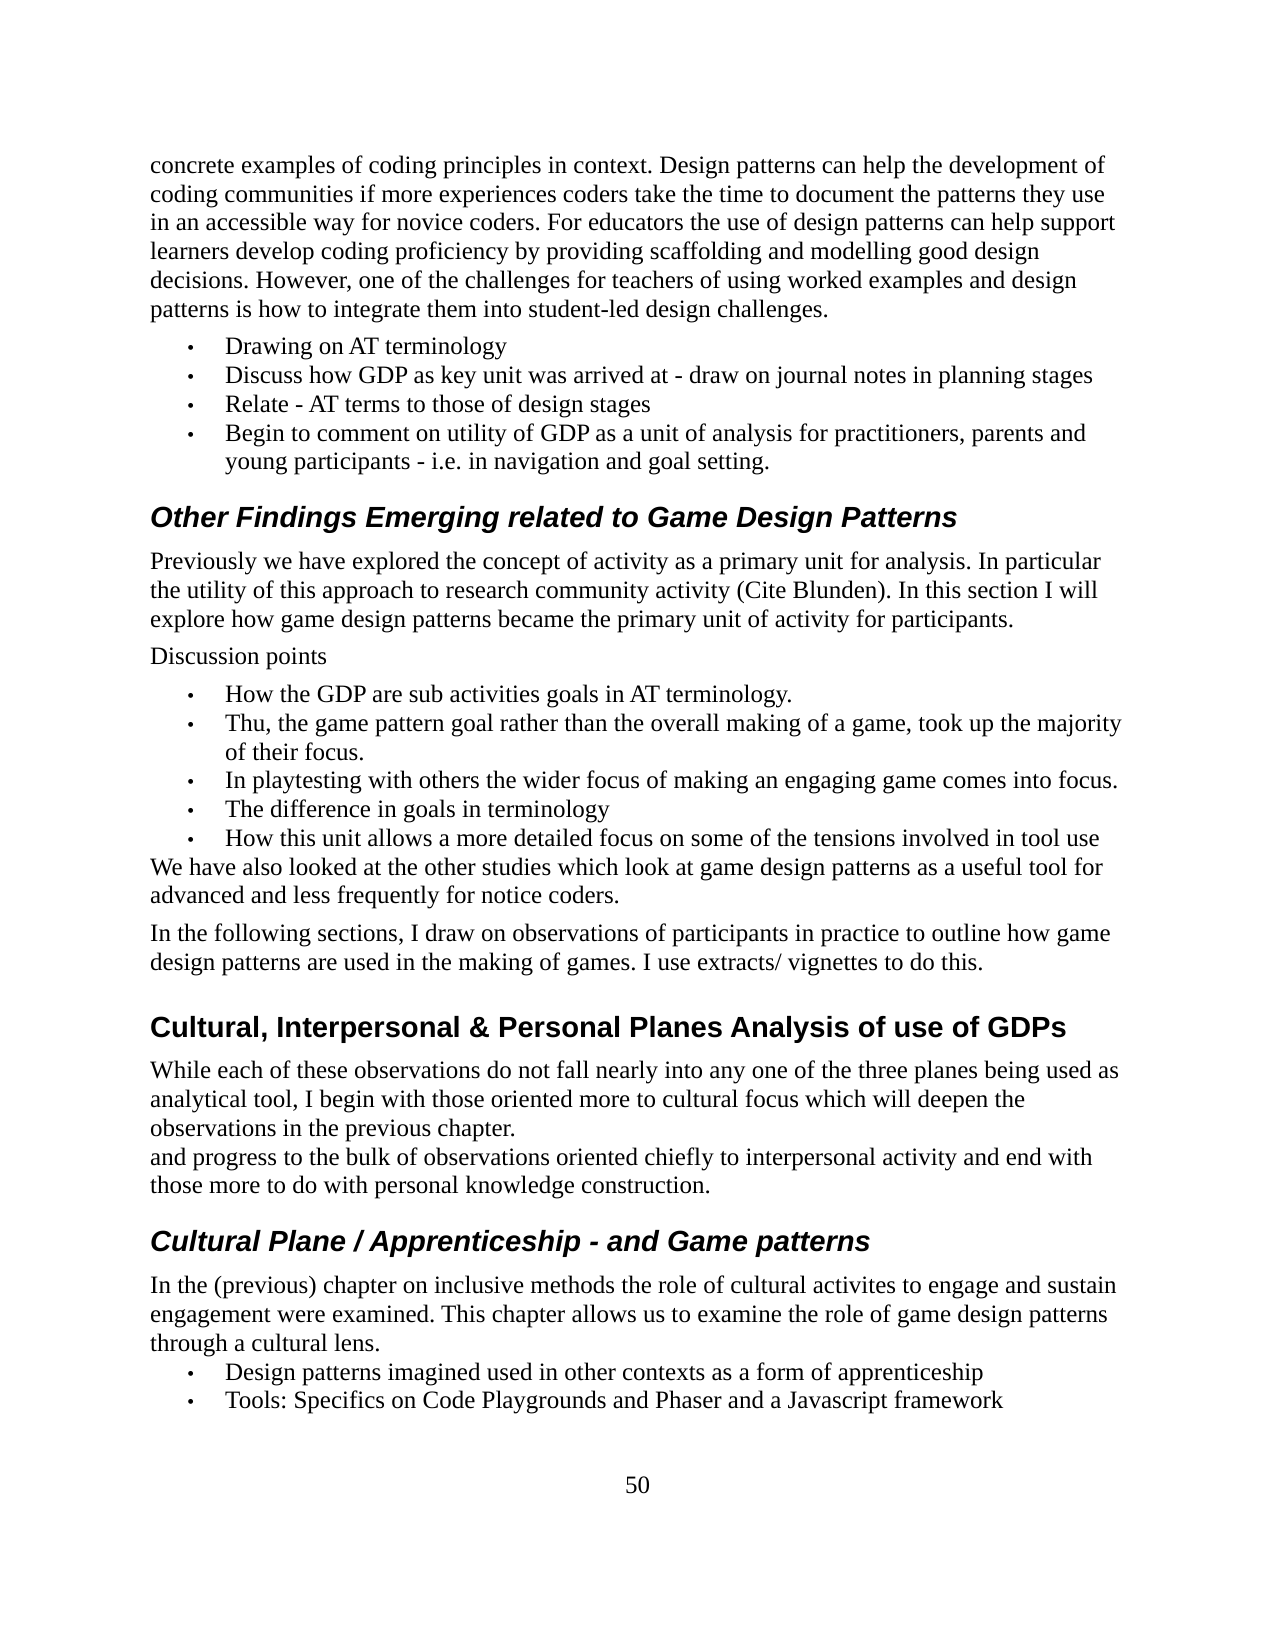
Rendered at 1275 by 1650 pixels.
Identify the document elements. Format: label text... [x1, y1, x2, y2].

subtitle Cultural, Interpersonal & Personal Planes Analysis of use of GDPs [150, 1009, 1125, 1043]
list How the GDP are sub activities goals in AT terminology. [187, 679, 1125, 708]
subtitle Other Findings Emerging related to Game Design Patterns [150, 500, 1125, 534]
text Previously we have explored the concept of activity as a primary unit for analysis. In particular the utility of this approach to research community activity (Cite Blunden). In this section I will explore how game design patterns became the primary unit of activity for participants. [150, 546, 1125, 632]
list Begin to comment on utility of GDP as a unit of analysis for practitioners, parents and young participants - i.e. in navigation and goal setting. [187, 418, 1125, 475]
list Design patterns imagined used in other contexts as a form of apprenticeship [187, 1357, 1125, 1385]
text concrete examples of coding principles in context. Design patterns can help the development of coding communities if more experiences coders take the time to document the patterns they use in an accessible way for novice coders. For educators the use of design patterns can help support learners develop coding proficiency by providing scaffolding and modelling good design decisions. However, one of the challenges for teachers of using worked examples and design patterns is how to integrate them into student-led design challenges. [150, 150, 1125, 322]
text In the following sections, I draw on observations of participants in practice to outline how game design patterns are used in the making of games. I use extracts/ vignettes to do this. [150, 918, 1125, 976]
text In the (previous) chapter on inclusive methods the role of cultural activites to engage and sustain engagement were examined. This chapter allows us to examine the role of game design patterns through a cultural lens. [150, 1270, 1125, 1357]
text While each of these observations do not fall nearly into any one of the three planes being used as analytical tool, I begin with those oriented more to cultural focus which will deepen the observations in the previous chapter. and progress to the bulk of observations oriented chiefly to interpersonal activity and end with those more to do with personal knowledge construction. [150, 1056, 1125, 1199]
subtitle Cultural Plane / Apprenticeship - and Game patterns [150, 1224, 1125, 1258]
list Tools: Specifics on Code Playgrounds and Phaser and a Javascript framework [187, 1385, 1125, 1414]
text We have also looked at the other studies which look at game design patterns as a useful tool for advanced and less frequently for notice coders. [150, 852, 1125, 909]
list In playtesting with others the wider focus of making an engaging game comes into focus. [187, 765, 1125, 794]
list The difference in goals in terminology [187, 794, 1125, 823]
list Thu, the game pattern goal rather than the overall making of a game, took up the majority of their focus. [187, 708, 1125, 765]
list How this unit allows a more detailed focus on some of the tensions involved in tool use [187, 823, 1125, 852]
list Drawing on AT terminology [187, 331, 1125, 360]
list Discuss how GDP as key unit was arrived at - draw on journal notes in planning stages [187, 360, 1125, 389]
list Relate - AT terms to those of design stages [187, 389, 1125, 418]
text Discussion points [150, 641, 1125, 670]
